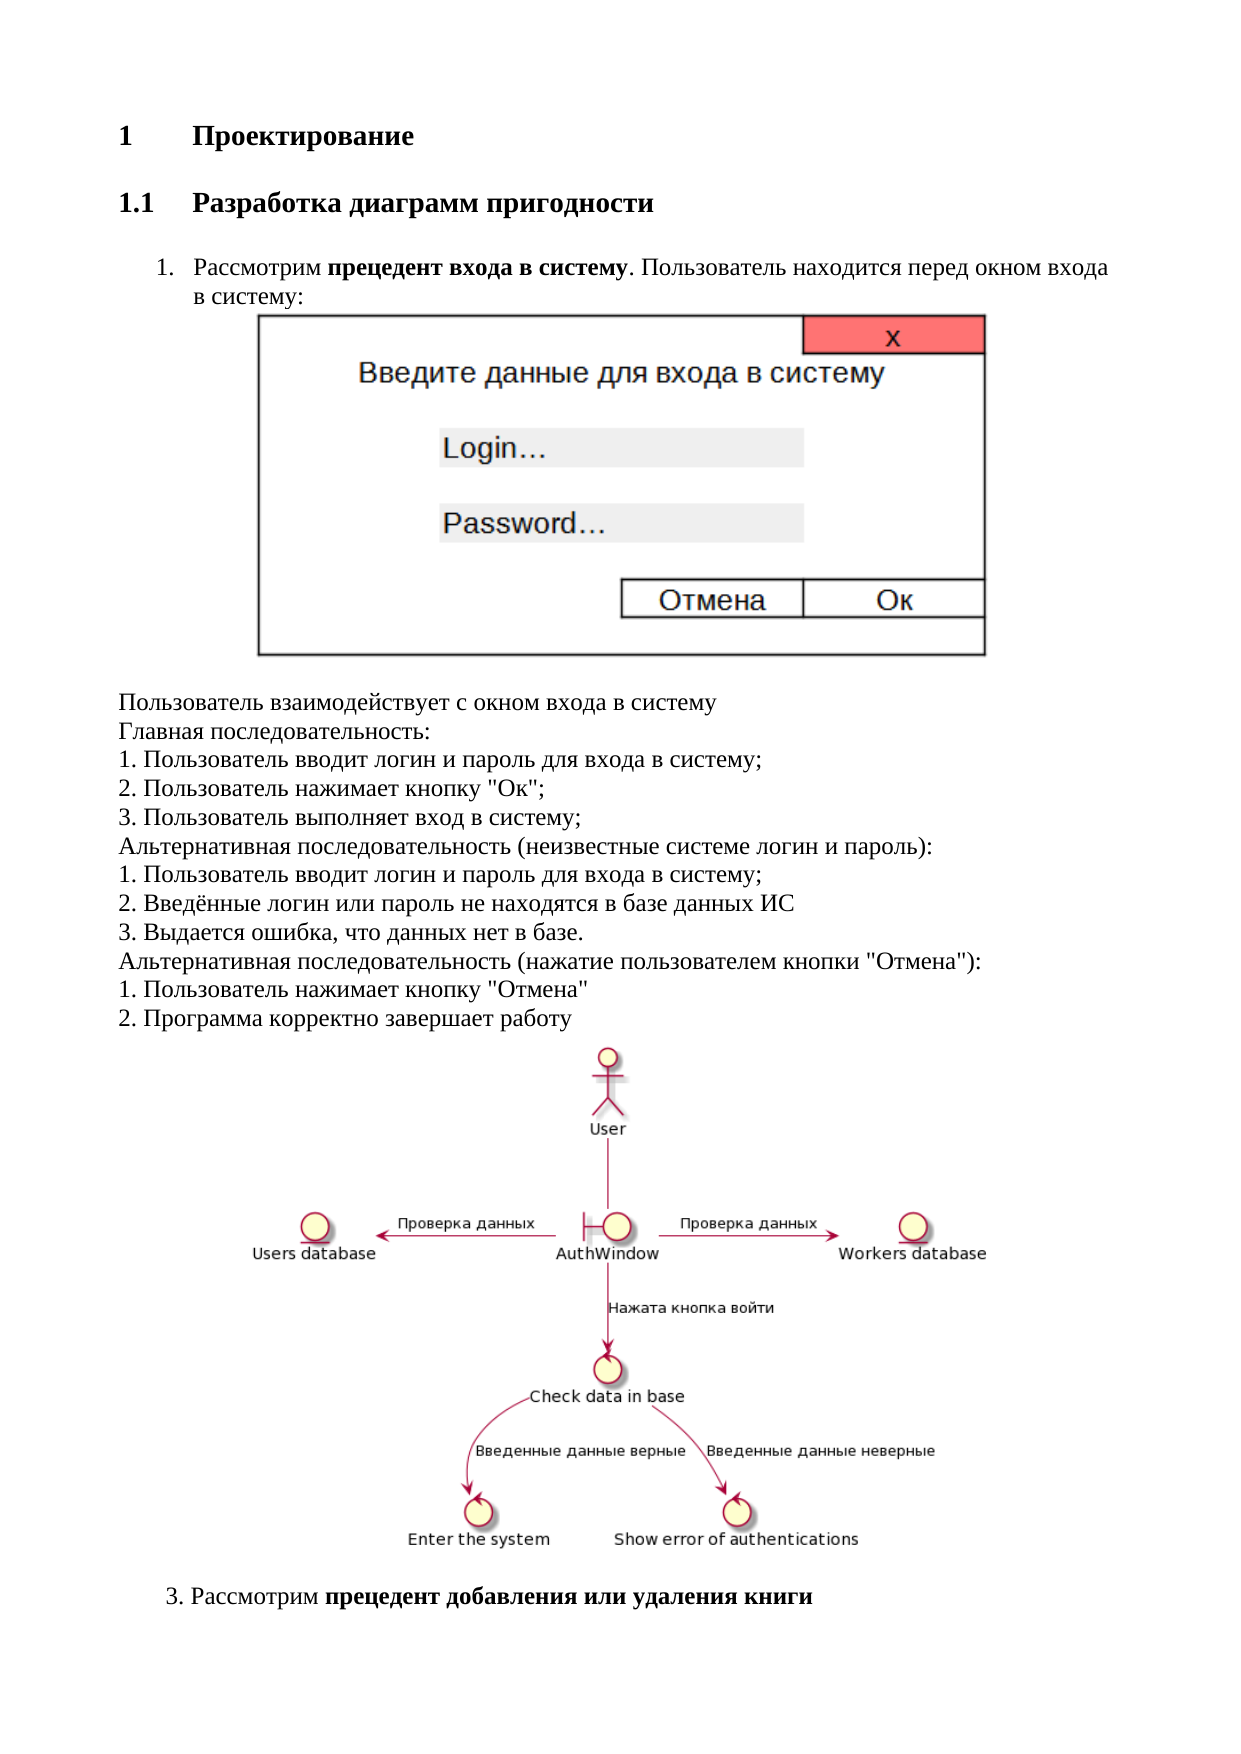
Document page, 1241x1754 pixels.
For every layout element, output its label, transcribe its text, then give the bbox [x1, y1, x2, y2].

list 3. Рассмотрим прецедент добавления или удаления книги [130, 1581, 1122, 1610]
picture [252, 309, 989, 659]
text 3. Выдается ошибка, что данных нет в базе. Альтернативная последовательность (нажатие пользователем кнопки "Отмена"): 1. Пользователь нажимает кнопку "Отмена" 2. Программа корректно завершает работу [118, 917, 1122, 1032]
text Пользователь взаимодействует с окном входа в систему Главная последовательность: 1. Пользователь вводит логин и пароль для входа в систему; 2. Пользователь нажимает кнопку "Ок"; 3. Пользователь выполняет вход в систему; Альтернативная последовательность (неизвестные системе логин и пароль): 1. Пользователь вводит логин и пароль для входа в систему; 2. Введённые логин или пароль не находятся в базе данных ИС [118, 687, 1122, 917]
list Рассмотрим прецедент входа в систему. Пользователь находится перед окном входа в систему: [156, 252, 1122, 310]
picture [246, 1041, 994, 1553]
subtitle Проектирование [118, 118, 1122, 152]
subtitle Разработка диаграмм пригодности [118, 185, 1122, 219]
